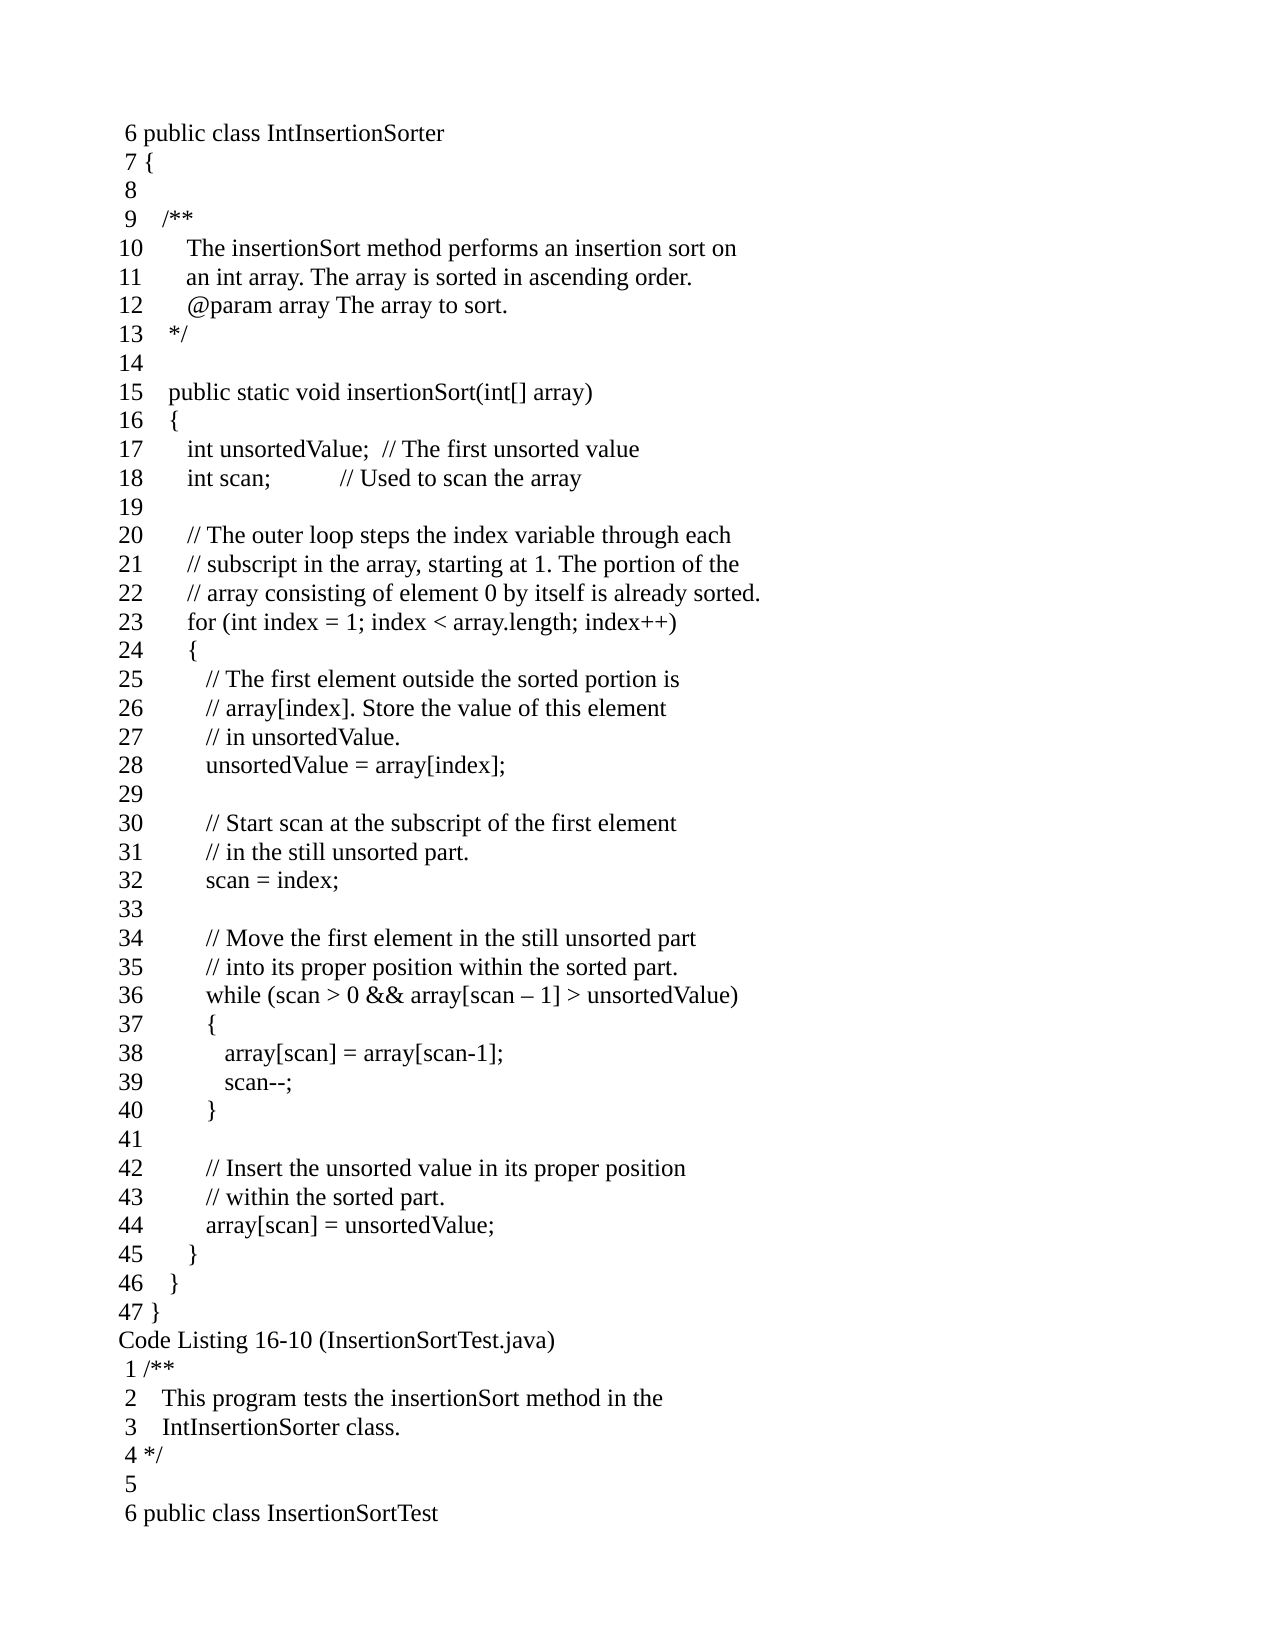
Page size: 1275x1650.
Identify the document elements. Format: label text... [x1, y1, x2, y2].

text 38 array[scan] = array[scan-1]; [118, 1038, 1157, 1067]
text 40 } [118, 1096, 1157, 1124]
text 4 */ [118, 1441, 1157, 1469]
text 9 /** [118, 204, 1157, 233]
text 44 array[scan] = unsortedValue; [118, 1211, 1157, 1239]
text 28 unsortedValue = array[index]; [118, 751, 1157, 779]
text 47 } [118, 1297, 1157, 1326]
text 25 // The first element outside the sorted portion is [118, 664, 1157, 693]
text 27 // in unsortedValue. [118, 722, 1157, 751]
text 11 an int array. The array is sorted in ascending order. [118, 262, 1157, 291]
text 24 { [118, 636, 1157, 664]
text 1 /** [118, 1354, 1157, 1383]
text 17 int unsortedValue; // The first unsorted value [118, 434, 1157, 463]
text 46 } [118, 1268, 1157, 1297]
text 16 { [118, 406, 1157, 434]
text Code Listing 16-10 (InsertionSortTest.java) [118, 1326, 1157, 1354]
text 7 { [118, 147, 1157, 176]
text 5 [118, 1469, 1157, 1498]
text 35 // into its proper position within the sorted part. [118, 952, 1157, 981]
text 29 [118, 779, 1157, 808]
text 43 // within the sorted part. [118, 1182, 1157, 1211]
text 6 public class InsertionSortTest [118, 1498, 1157, 1527]
text 8 [118, 176, 1157, 204]
text 3 IntInsertionSorter class. [118, 1412, 1157, 1441]
text 26 // array[index]. Store the value of this element [118, 693, 1157, 722]
text 45 } [118, 1239, 1157, 1268]
text 2 This program tests the insertionSort method in the [118, 1383, 1157, 1412]
text 39 scan--; [118, 1067, 1157, 1096]
text 36 while (scan > 0 && array[scan – 1] > unsortedValue) [118, 981, 1157, 1009]
text 12 @param array The array to sort. [118, 291, 1157, 319]
text 33 [118, 894, 1157, 923]
text 15 public static void insertionSort(int[] array) [118, 377, 1157, 406]
text 21 // subscript in the array, starting at 1. The portion of the [118, 549, 1157, 578]
text 20 // The outer loop steps the index variable through each [118, 521, 1157, 549]
text 31 // in the still unsorted part. [118, 837, 1157, 866]
text 42 // Insert the unsorted value in its proper position [118, 1153, 1157, 1182]
text 37 { [118, 1009, 1157, 1038]
text 30 // Start scan at the subscript of the first element [118, 808, 1157, 837]
text 41 [118, 1124, 1157, 1153]
text 22 // array consisting of element 0 by itself is already sorted. [118, 578, 1157, 607]
text 13 */ [118, 319, 1157, 348]
text 19 [118, 492, 1157, 521]
text 10 The insertionSort method performs an insertion sort on [118, 233, 1157, 262]
text 14 [118, 348, 1157, 377]
text 6 public class IntInsertionSorter [118, 118, 1157, 147]
text 23 for (int index = 1; index < array.length; index++) [118, 607, 1157, 636]
text 34 // Move the first element in the still unsorted part [118, 923, 1157, 952]
text 18 int scan; // Used to scan the array [118, 463, 1157, 492]
text 32 scan = index; [118, 866, 1157, 894]
